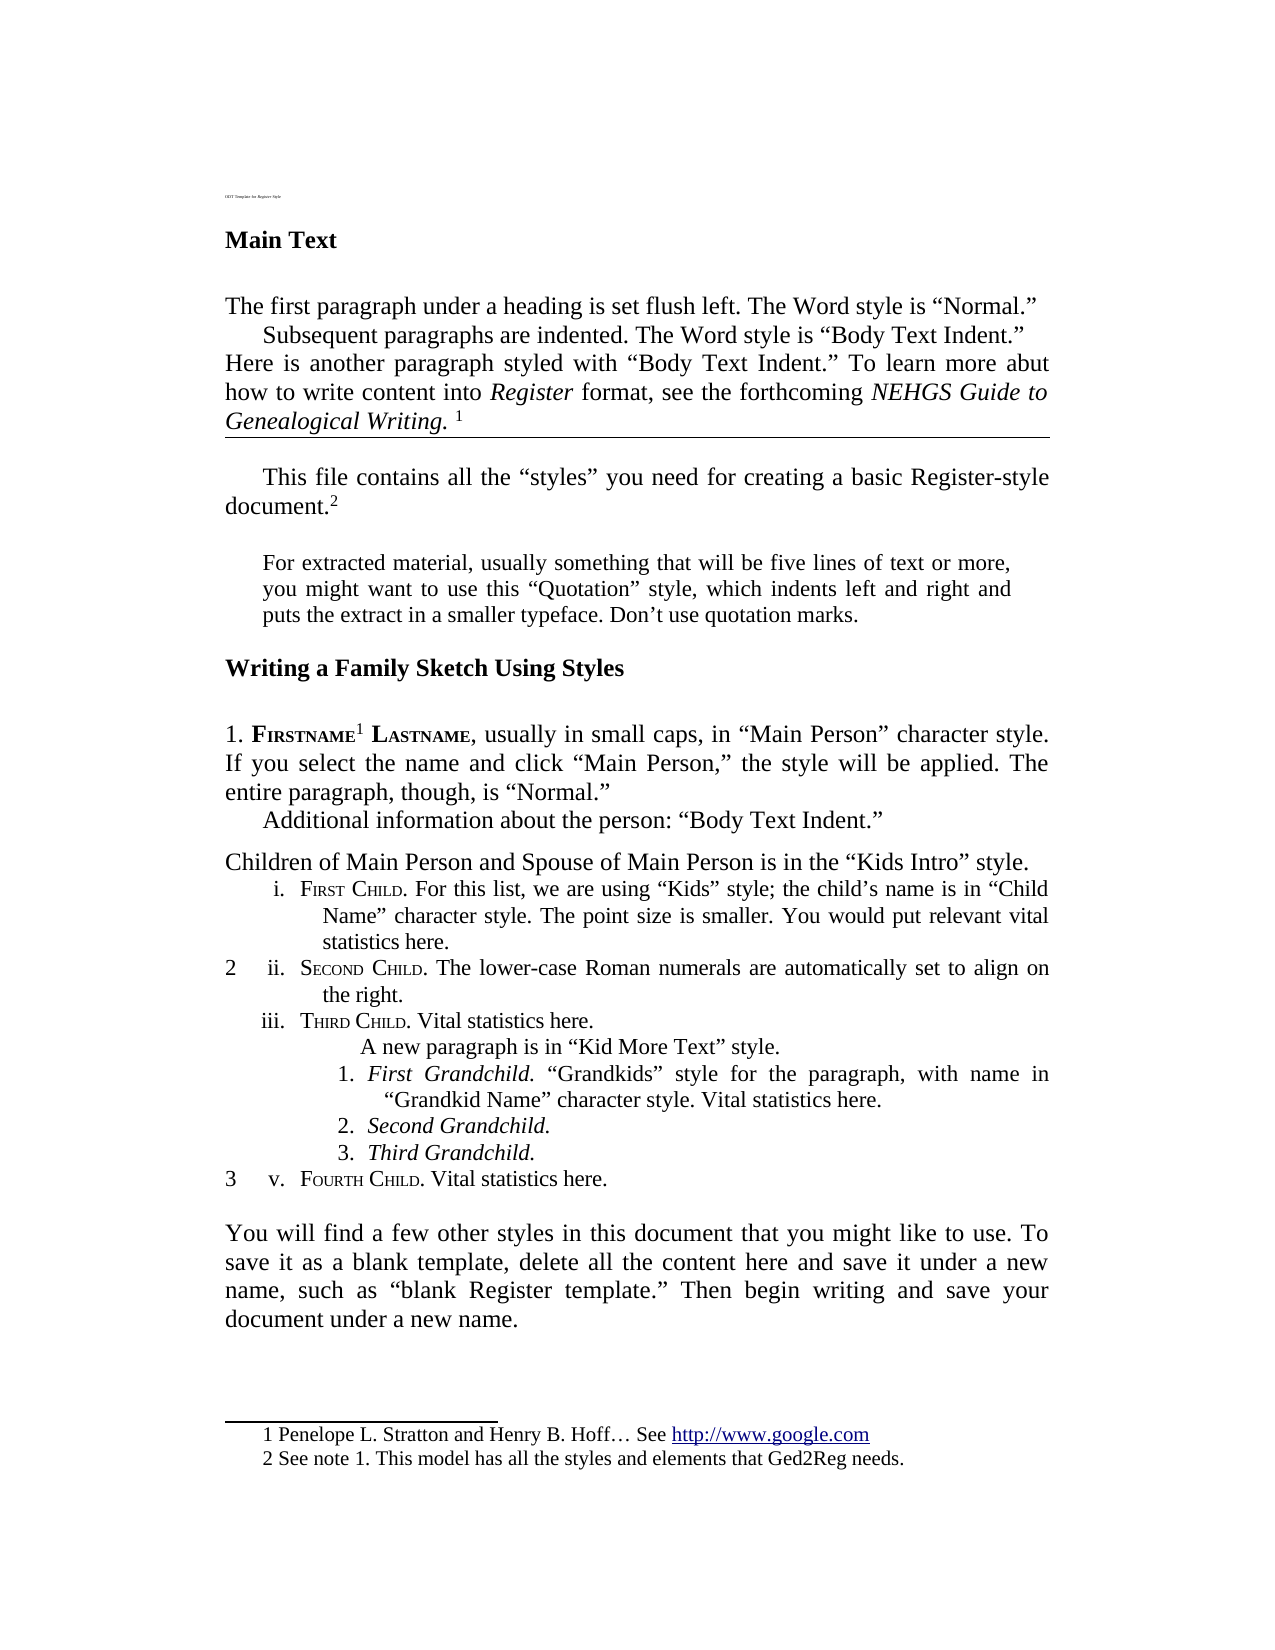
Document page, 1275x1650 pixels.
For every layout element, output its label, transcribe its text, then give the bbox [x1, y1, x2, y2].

text See note 1. This model has all the styles and elements that Ged2Reg needs. [225, 1446, 1050, 1470]
text 1. First Grandchild. “Grandkids” style for the paragraph, with name in “Grandkid Name” character style. Vital statistics here. [337, 1060, 1050, 1112]
text You will find a few other styles in this document that you might like to use. To save it as a blank template, delete all the content here and save it under a new name, such as “blank Register template.” Then begin writing and save your document under a new name. [225, 1218, 1050, 1333]
text This file contains all the “styles” you need for creating a basic Register-style document. [225, 462, 1050, 520]
text ODT Template for Register Style [225, 195, 1050, 200]
text iii. Third Child. Vital statistics here. [225, 1007, 1050, 1033]
text Additional information about the person: “Body Text Indent.” [225, 805, 1050, 834]
subtitle Main Text [225, 225, 1050, 253]
text For extracted material, usually something that will be five lines of text or more, you might want to use this “Quotation” style, which indents left and right and puts the extract in a smaller typeface. Don’t use quotation marks. [262, 549, 1012, 628]
text 2 ii. Second Child. The lower-case Roman numerals are automatically set to align on the right. [225, 954, 1050, 1007]
text 3. Third Grandchild. [337, 1139, 1050, 1165]
text 3 v. Fourth Child. Vital statistics here. [225, 1165, 1050, 1192]
text The first paragraph under a heading is set flush left. The Word style is “Normal.” [225, 291, 1050, 320]
text 2. Second Grandchild. [337, 1112, 1050, 1139]
subtitle Writing a Family Sketch Using Styles [225, 653, 1050, 682]
text Here is another paragraph styled with “Body Text Indent.” To learn more abut how to write content into Register format, see the forthcoming NEHGS Guide to Genealogical Writing. [225, 348, 1050, 437]
text A new paragraph is in “Kid More Text” style. [322, 1033, 1050, 1060]
text Penelope L. Stratton and Henry B. Hoff… See http://www.google.com [225, 1422, 1050, 1446]
text i. First Child. For this list, we are using “Kids” style; the child’s name is in “Child Name” character style. The point size is smaller. You would put relevant vital statistics here. [225, 875, 1050, 954]
text Subsequent paragraphs are indented. The Word style is “Body Text Indent.” [225, 320, 1050, 348]
text Children of Main Person and Spouse of Main Person is in the “Kids Intro” style. [225, 847, 1050, 875]
text 1. Firstname1 Lastname, usually in small caps, in “Main Person” character style. If you select the name and click “Main Person,” the style will be applied. The entire paragraph, though, is “Normal.” [225, 719, 1050, 805]
